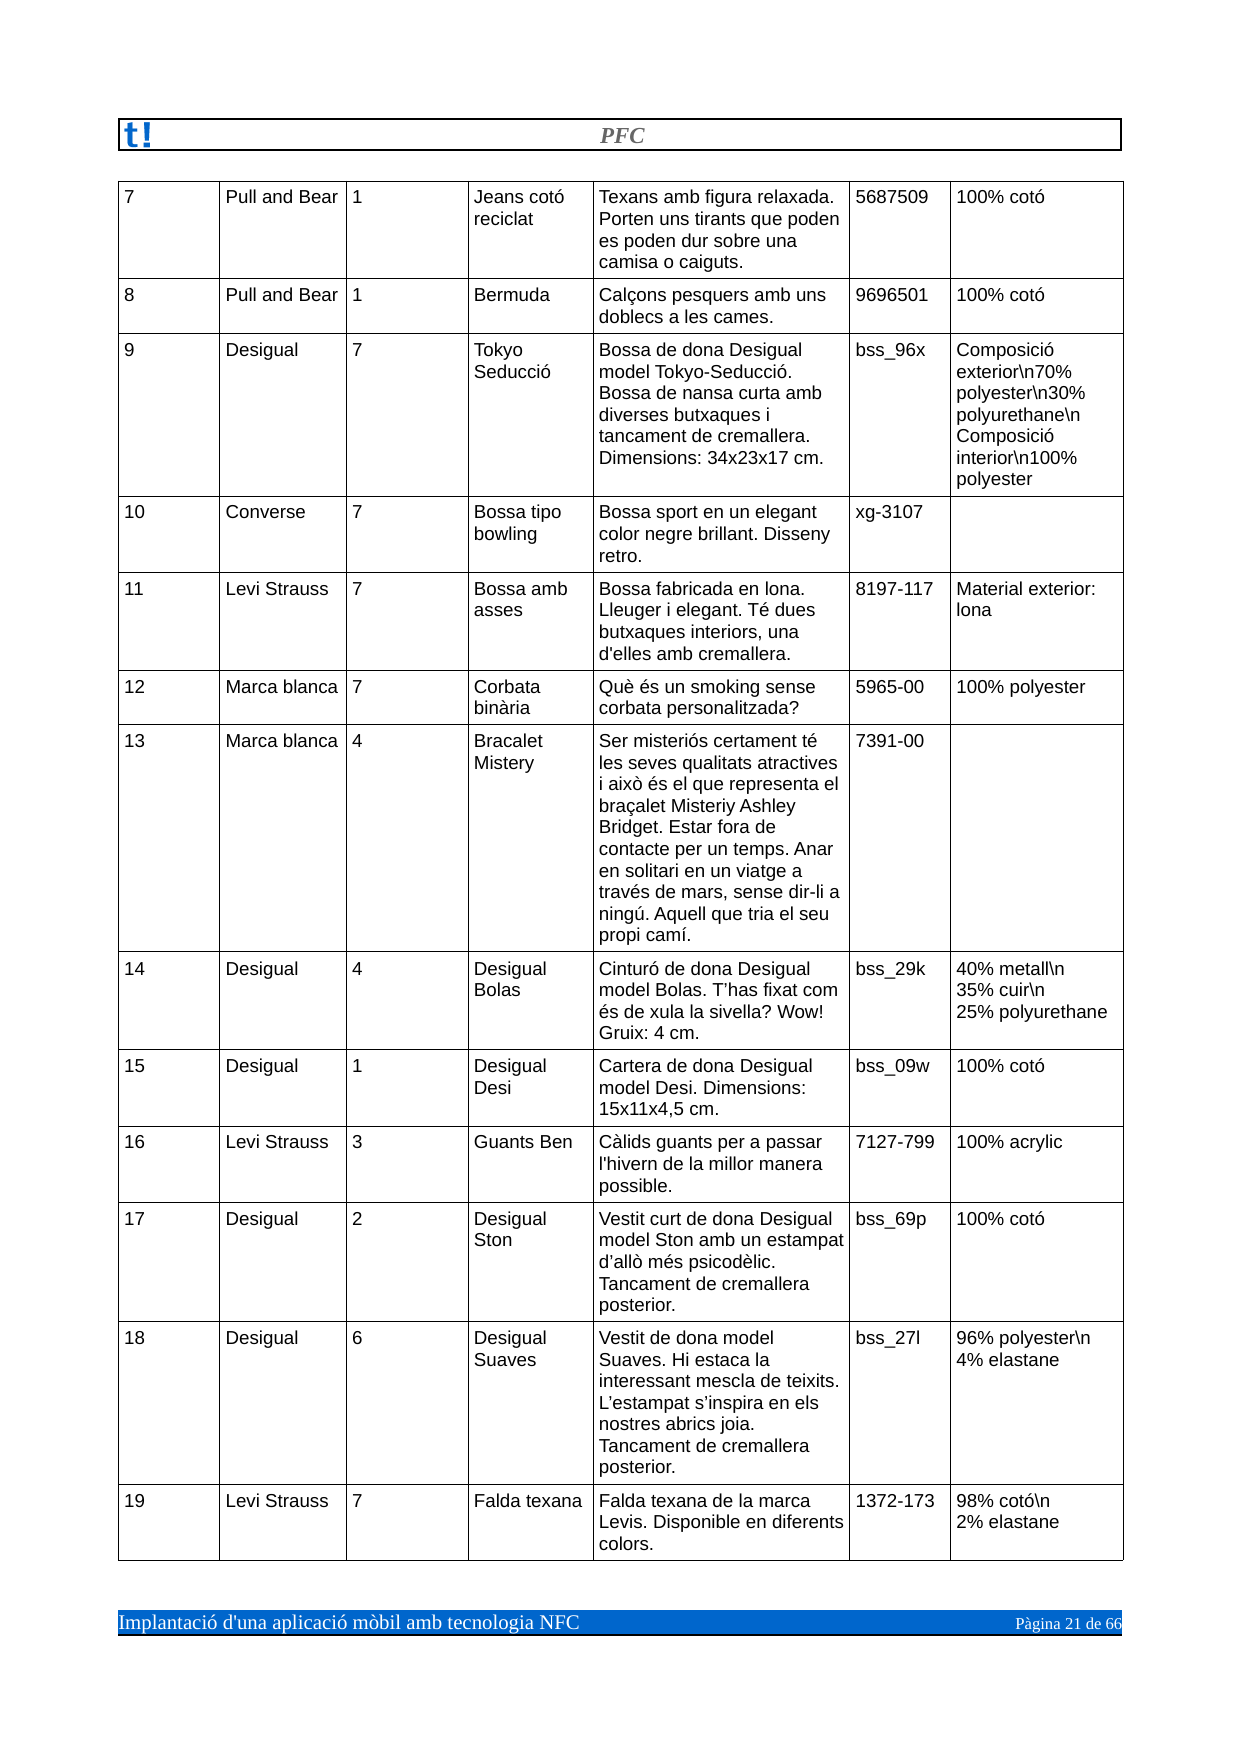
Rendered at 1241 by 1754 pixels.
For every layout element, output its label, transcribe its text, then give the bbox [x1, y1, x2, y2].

table_cell Tokyo Seducció [469, 334, 593, 496]
table_cell 12 [119, 671, 219, 724]
table_cell [951, 497, 1123, 572]
table_cell Levi Strauss [220, 1127, 346, 1202]
table_cell Càlids guants per a passar l'hivern de la millor manera possible. [594, 1127, 849, 1202]
table_cell 100% cotó [951, 182, 1123, 278]
table_cell Bossa fabricada en lona. Lleuger i elegant. Té dues butxaques interiors, una d'elles amb cremallera. [594, 573, 849, 669]
table_cell Desigual [220, 1203, 346, 1321]
table_cell 8 [119, 279, 219, 333]
table_cell Bracalet Mistery [469, 725, 593, 951]
table_cell Composició exterior\n70% polyester\n30% polyurethane\n Composició interior\n100% polyester [951, 334, 1123, 496]
table_cell Levi Strauss [220, 573, 346, 669]
table_cell 9 [119, 334, 219, 496]
table_cell Desigual [220, 1322, 346, 1484]
table_cell Ser misteriós certament té les seves qualitats atractives i això és el que representa el braçalet Misteriy Ashley Bridget. Estar fora de contacte per un temps. Anar en solitari en un viatge a través de mars, sense dir-li a ningú. Aquell que tria el seu propi camí. [594, 725, 849, 951]
table_cell Jeans cotó reciclat [469, 182, 593, 278]
table_cell 100% acrylic [951, 1127, 1123, 1202]
table_cell 1 [347, 1050, 468, 1126]
table_cell 19 [119, 1485, 219, 1560]
table_cell Bossa sport en un elegant color negre brillant. Disseny retro. [594, 497, 849, 572]
table_cell Desigual Desi [469, 1050, 593, 1126]
table_cell Falda texana [469, 1485, 593, 1560]
table_cell 10 [119, 497, 219, 572]
table_cell 1372-173 [850, 1485, 950, 1560]
table_cell Falda texana de la marca Levis. Disponible en diferents colors. [594, 1485, 849, 1560]
table_cell Què és un smoking sense corbata personalitzada? [594, 671, 849, 724]
table_cell xg-3107 [850, 497, 950, 572]
table_cell 98% cotó\n 2% elastane [951, 1485, 1123, 1560]
table_cell Desigual Suaves [469, 1322, 593, 1484]
table_cell 1 [347, 182, 468, 278]
table_cell Desigual Bolas [469, 952, 593, 1049]
table_cell bss_96x [850, 334, 950, 496]
table_cell Desigual [220, 952, 346, 1049]
table_cell Bossa amb asses [469, 573, 593, 669]
table_cell Desigual [220, 334, 346, 496]
table_cell 40% metall\n 35% cuir\n 25% polyurethane [951, 952, 1123, 1049]
table_cell 100% cotó [951, 279, 1123, 333]
table_cell Pull and Bear [220, 182, 346, 278]
table_cell bss_09w [850, 1050, 950, 1126]
table_cell 1 [347, 279, 468, 333]
table_cell 4 [347, 952, 468, 1049]
table_cell bss_69p [850, 1203, 950, 1321]
table_cell 7 [347, 671, 468, 724]
table_cell bss_27l [850, 1322, 950, 1484]
table_cell 17 [119, 1203, 219, 1321]
table_cell Cartera de dona Desigual model Desi. Dimensions: 15x11x4,5 cm. [594, 1050, 849, 1126]
table_cell 7127-799 [850, 1127, 950, 1202]
table_cell 7 [347, 1485, 468, 1560]
table_cell Pull and Bear [220, 279, 346, 333]
table_cell 3 [347, 1127, 468, 1202]
table_cell 8197-117 [850, 573, 950, 669]
picture [123, 121, 151, 148]
table_cell 15 [119, 1050, 219, 1126]
table_cell 96% polyester\n 4% elastane [951, 1322, 1123, 1484]
table_cell 4 [347, 725, 468, 951]
table_cell Guants Ben [469, 1127, 593, 1202]
table_cell 11 [119, 573, 219, 669]
table_cell Texans amb figura relaxada. Porten uns tirants que poden es poden dur sobre una camisa o caiguts. [594, 182, 849, 278]
table_cell Corbata binària [469, 671, 593, 724]
table_cell Bossa de dona Desigual model Tokyo-Seducció. Bossa de nansa curta amb diverses butxaques i tancament de cremallera. Dimensions: 34x23x17 cm. [594, 334, 849, 496]
table_cell Converse [220, 497, 346, 572]
table_cell 18 [119, 1322, 219, 1484]
table_cell Marca blanca [220, 725, 346, 951]
table_cell 6 [347, 1322, 468, 1484]
table_cell 100% cotó [951, 1050, 1123, 1126]
table_cell 16 [119, 1127, 219, 1202]
table_cell bss_29k [850, 952, 950, 1049]
table_cell Cinturó de dona Desigual model Bolas. T’has fixat com és de xula la sivella? Wow! Gruix: 4 cm. [594, 952, 849, 1049]
table_cell 7 [119, 182, 219, 278]
table_cell Marca blanca [220, 671, 346, 724]
table_cell 9696501 [850, 279, 950, 333]
table_cell Levi Strauss [220, 1485, 346, 1560]
table_cell 13 [119, 725, 219, 951]
table_cell 100% polyester [951, 671, 1123, 724]
table_cell Desigual Ston [469, 1203, 593, 1321]
table_cell 2 [347, 1203, 468, 1321]
table_cell 7 [347, 497, 468, 572]
table_cell 7 [347, 573, 468, 669]
table_cell 7391-00 [850, 725, 950, 951]
table_cell 7 [347, 334, 468, 496]
table_cell Bossa tipo bowling [469, 497, 593, 572]
table_cell Material exterior: lona [951, 573, 1123, 669]
table_cell 14 [119, 952, 219, 1049]
table_cell Desigual [220, 1050, 346, 1126]
table_cell Vestit de dona model Suaves. Hi estaca la interessant mescla de teixits. L’estampat s’inspira en els nostres abrics joia. Tancament de cremallera posterior. [594, 1322, 849, 1484]
table_cell Vestit curt de dona Desigual model Ston amb un estampat d’allò més psicodèlic. Tancament de cremallera posterior. [594, 1203, 849, 1321]
table_cell 100% cotó [951, 1203, 1123, 1321]
table_cell Bermuda [469, 279, 593, 333]
table_cell Calçons pesquers amb uns doblecs a les cames. [594, 279, 849, 333]
table_cell [951, 725, 1123, 951]
table_cell 5965-00 [850, 671, 950, 724]
table_cell 5687509 [850, 182, 950, 278]
